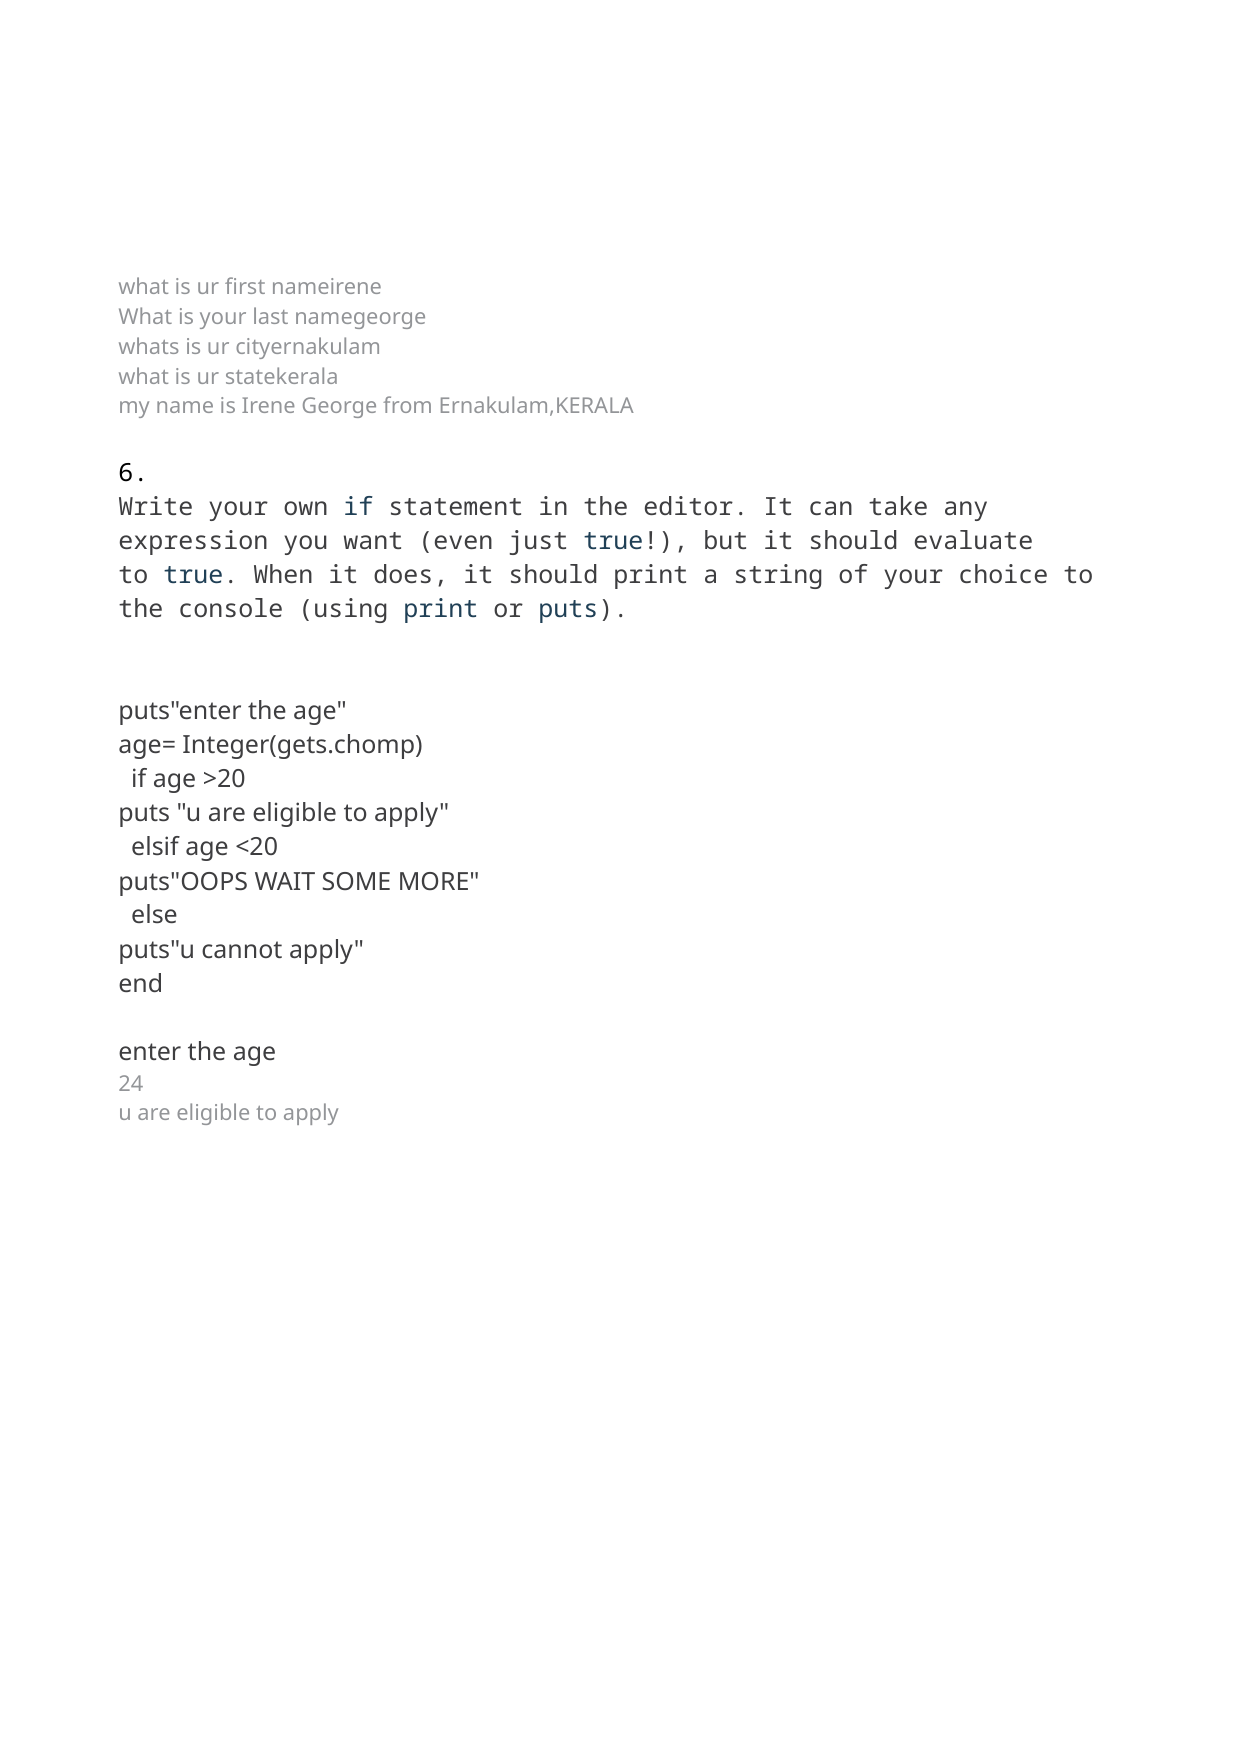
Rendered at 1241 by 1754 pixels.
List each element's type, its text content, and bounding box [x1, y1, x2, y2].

text puts "u are eligible to apply" [118, 795, 1122, 829]
text if age >20 [118, 761, 1122, 795]
text puts"enter the age" [118, 693, 1122, 727]
text puts"OOPS WAIT SOME MORE" [118, 863, 1122, 897]
text puts"u cannot apply" [118, 931, 1122, 965]
text whats is ur cityernakulam [118, 331, 1122, 361]
text enter the age [118, 1033, 1122, 1067]
text what is ur statekerala [118, 361, 1122, 391]
text 24 [118, 1067, 1122, 1097]
text my name is Irene George from Ernakulam,KERALA [118, 391, 1122, 420]
text 6. [118, 454, 1122, 488]
text u are eligible to apply [118, 1097, 1122, 1127]
text else [118, 897, 1122, 931]
text Write your own if statement in the editor. It can take any expression you want (even just true!), but it should evaluate to true. When it does, it should print a string of your choice to the console (using print or puts). [118, 488, 1122, 625]
text end [118, 965, 1122, 999]
text age= Integer(gets.chomp) [118, 727, 1122, 761]
text What is your last namegeorge [118, 301, 1122, 331]
text elsif age <20 [118, 829, 1122, 863]
text what is ur first nameirene [118, 271, 1122, 301]
